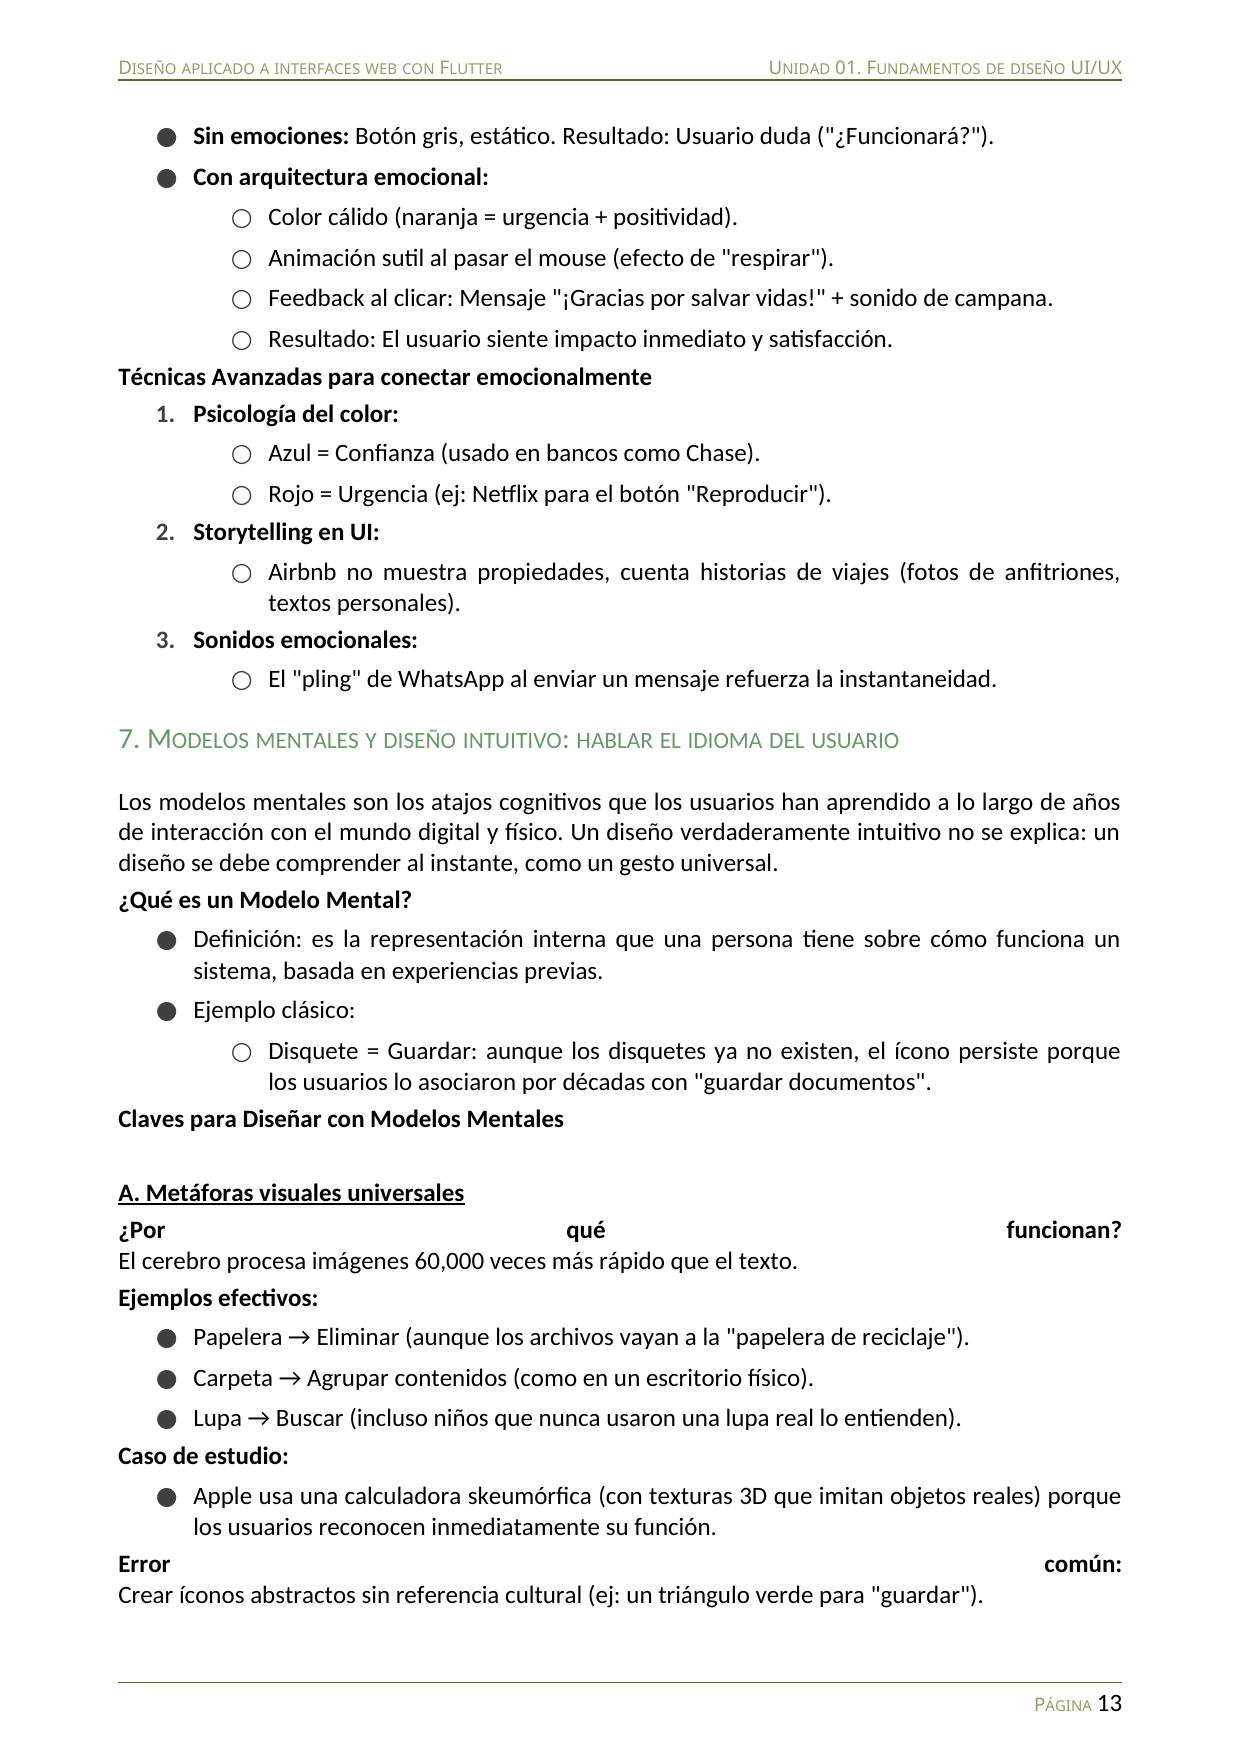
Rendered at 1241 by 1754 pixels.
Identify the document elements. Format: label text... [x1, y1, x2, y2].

list Animación sutil al pasar el mouse (efecto de "respirar"). [231, 239, 1122, 274]
list Definición: es la representación interna que una persona tiene sobre cómo funciona un sistema, basada en experiencias previas. [156, 921, 1122, 985]
list Con arquitectura emocional: [156, 158, 1122, 193]
text ¿Qué es un Modelo Mental? [118, 884, 1122, 914]
text Error común: Crear íconos abstractos sin referencia cultural (ej: un triángulo verde para "guardar"). [118, 1548, 1122, 1609]
text Ejemplos efectivos: [118, 1282, 1122, 1312]
list Sonidos emocionales: [156, 624, 1122, 655]
list Ejemplo clásico: [156, 992, 1122, 1026]
list Resultado: El usuario siente impacto inmediato y satisfacción. [231, 321, 1122, 355]
list Sin emociones: Botón gris, estático. Resultado: Usuario duda ("¿Funcionará?"). [156, 118, 1122, 152]
text Técnicas Avanzadas para conectar emocionalmente [118, 361, 1122, 392]
list Airbnb no muestra propiedades, cuenta historias de viajes (fotos de anfitriones, textos personales). [231, 553, 1122, 618]
text Los modelos mentales son los atajos cognitivos que los usuarios han aprendido a lo largo de años de interacción con el mundo digital y físico. Un diseño verdaderamente intuitivo no se explica: un diseño se debe comprender al instante, como un gesto universal. [118, 786, 1122, 877]
list Papelera → Eliminar (aunque los archivos vayan a la "papelera de reciclaje"). [156, 1319, 1122, 1353]
list Psicología del color: [156, 398, 1122, 429]
list Color cálido (naranja = urgencia + positividad). [231, 199, 1122, 233]
list Lupa → Buscar (incluso niños que nunca usaron una lupa real lo entienden). [156, 1400, 1122, 1434]
subtitle 7. Modelos mentales y diseño intuitivo: hablar el idioma del usuario [118, 720, 1122, 756]
text ¿Por qué funcionan? El cerebro procesa imágenes 60,000 veces más rápido que el texto. [118, 1214, 1122, 1275]
list Storytelling en UI: [156, 516, 1122, 547]
text A. Metáforas visuales universales [118, 1177, 1122, 1208]
list Disquete = Guardar: aunque los disquetes ya no existen, el ícono persiste porque los usuarios lo asociaron por décadas con "guardar documentos". [231, 1032, 1122, 1097]
list Rojo = Urgencia (ej: Netflix para el botón "Reproducir"). [231, 476, 1122, 510]
text Claves para Diseñar con Modelos Mentales [118, 1103, 1122, 1134]
list Feedback al clicar: Mensaje "¡Gracias por salvar vidas!" + sonido de campana. [231, 280, 1122, 314]
list Apple usa una calculadora skeumórfica (con texturas 3D que imitan objetos reales) porque los usuarios reconocen inmediatamente su función. [156, 1477, 1122, 1542]
list Carpeta → Agrupar contenidos (como en un escritorio físico). [156, 1359, 1122, 1393]
text Caso de estudio: [118, 1440, 1122, 1471]
list Azul = Confianza (usado en bancos como Chase). [231, 435, 1122, 469]
list El "pling" de WhatsApp al enviar un mensaje refuerza la instantaneidad. [231, 661, 1122, 695]
